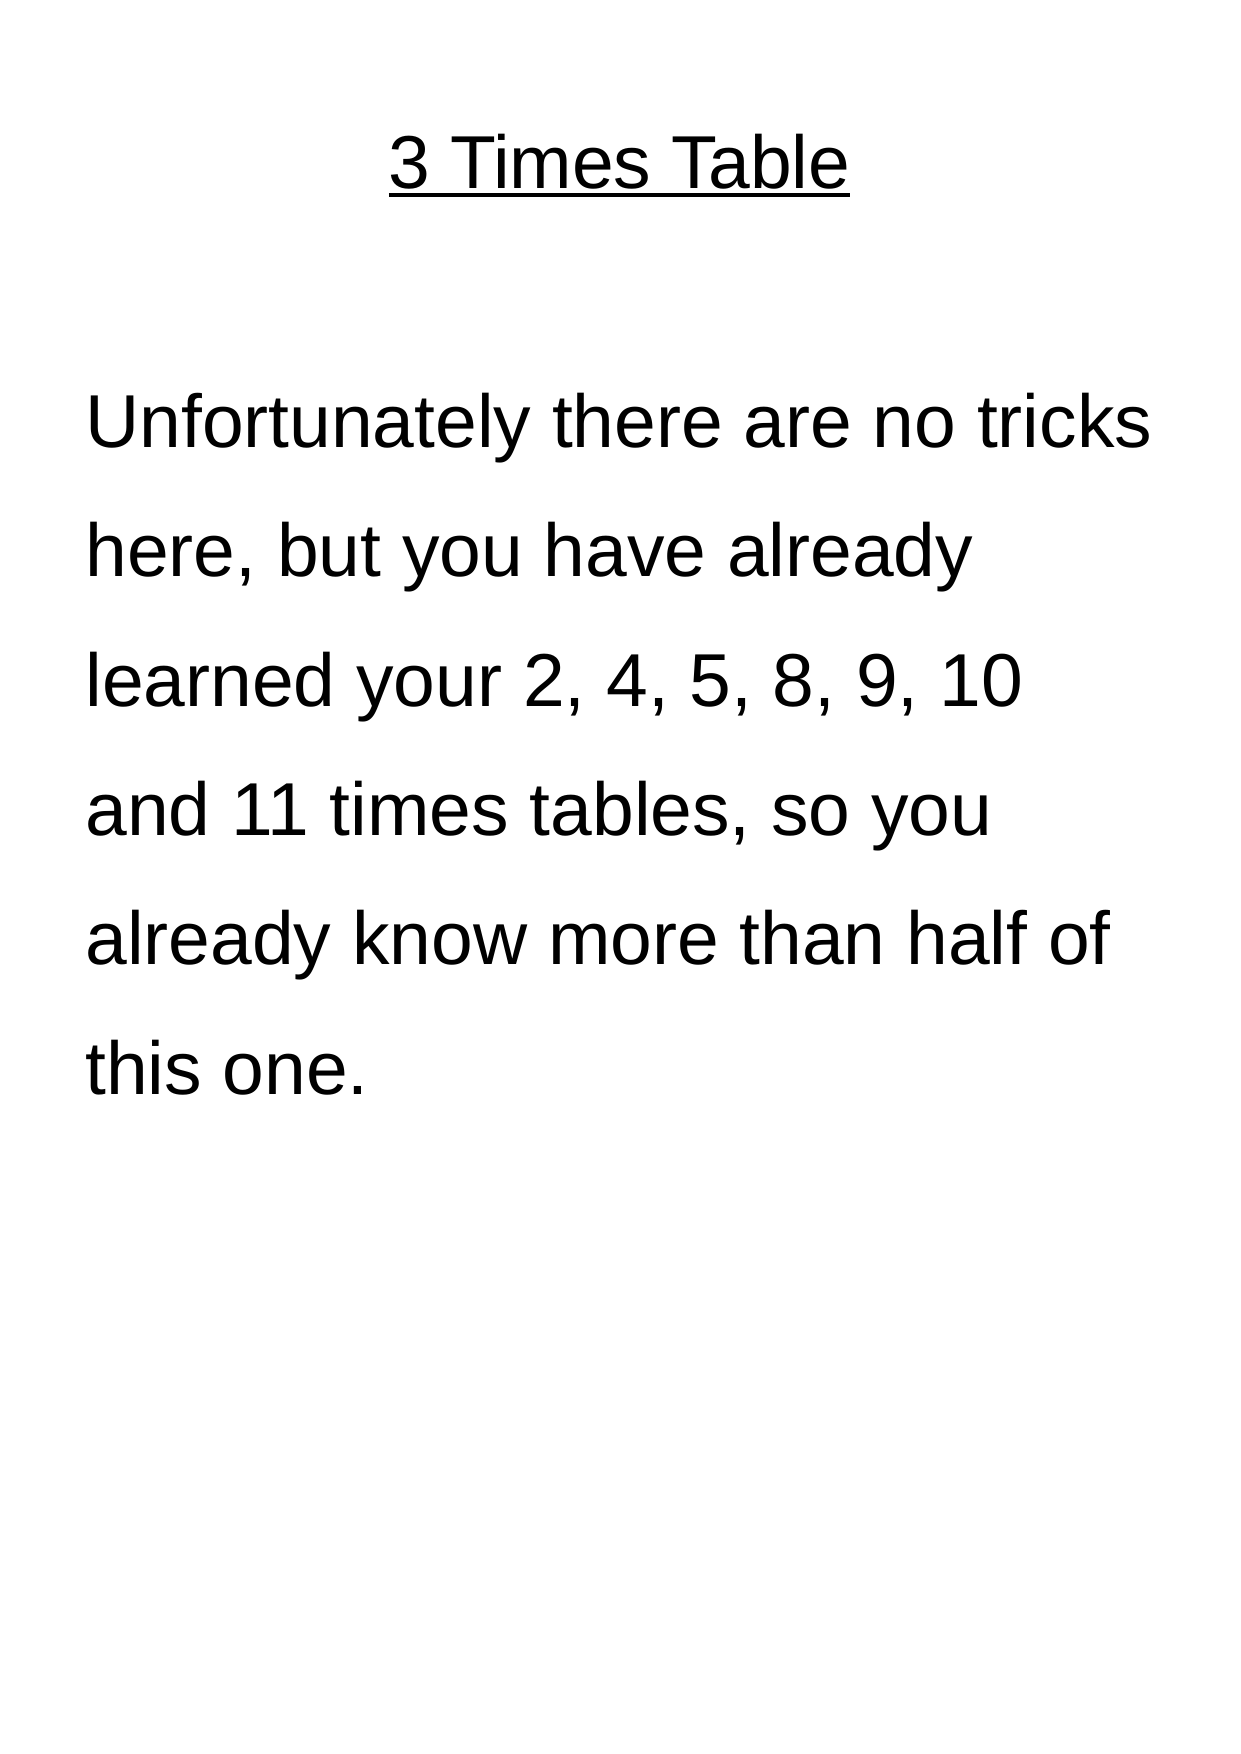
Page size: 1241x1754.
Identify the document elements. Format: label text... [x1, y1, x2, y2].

text 3 Times Table [85, 118, 1153, 204]
text Unfortunately there are no tricks here, but you have already learned your 2, 4, 5, 8, 9, 10 and 11 times tables, so you already know more than half of this one. [85, 377, 1153, 1110]
